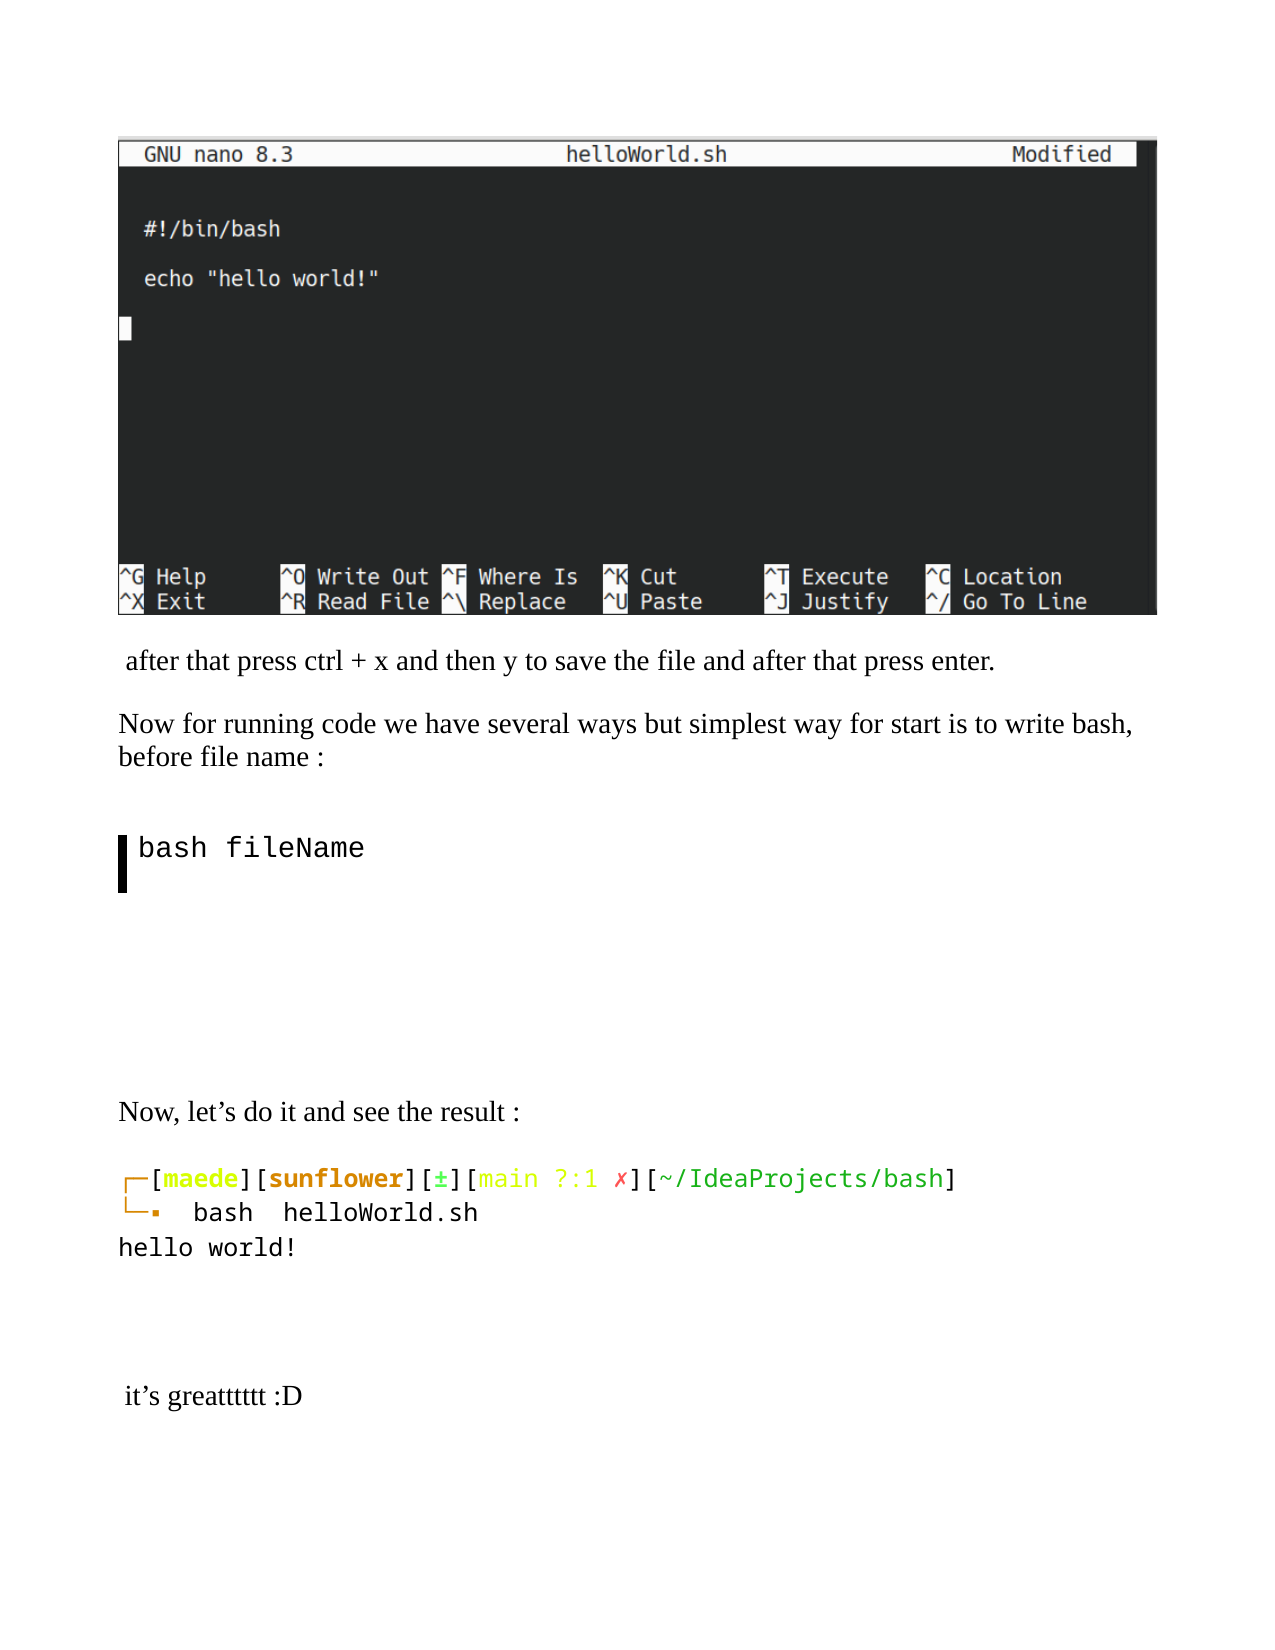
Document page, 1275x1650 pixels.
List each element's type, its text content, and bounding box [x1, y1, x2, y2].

text ┌─[maede][sunflower][±][main ?:1 ✗][~/IdeaProjects/bash] └─▪ bash helloWorld.sh hello world! [118, 1161, 1157, 1292]
text bash fileName [118, 830, 1157, 866]
text Now for running code we have several ways but simplest way for start is to write bash, before file name : [118, 706, 1157, 773]
text it’s greatttttt :D [118, 1378, 1157, 1412]
picture [118, 136, 1158, 615]
text after that press ctrl + x and then y to save the file and after that press enter. [118, 643, 1157, 677]
text Now, let’s do it and see the result : [118, 1094, 1157, 1127]
